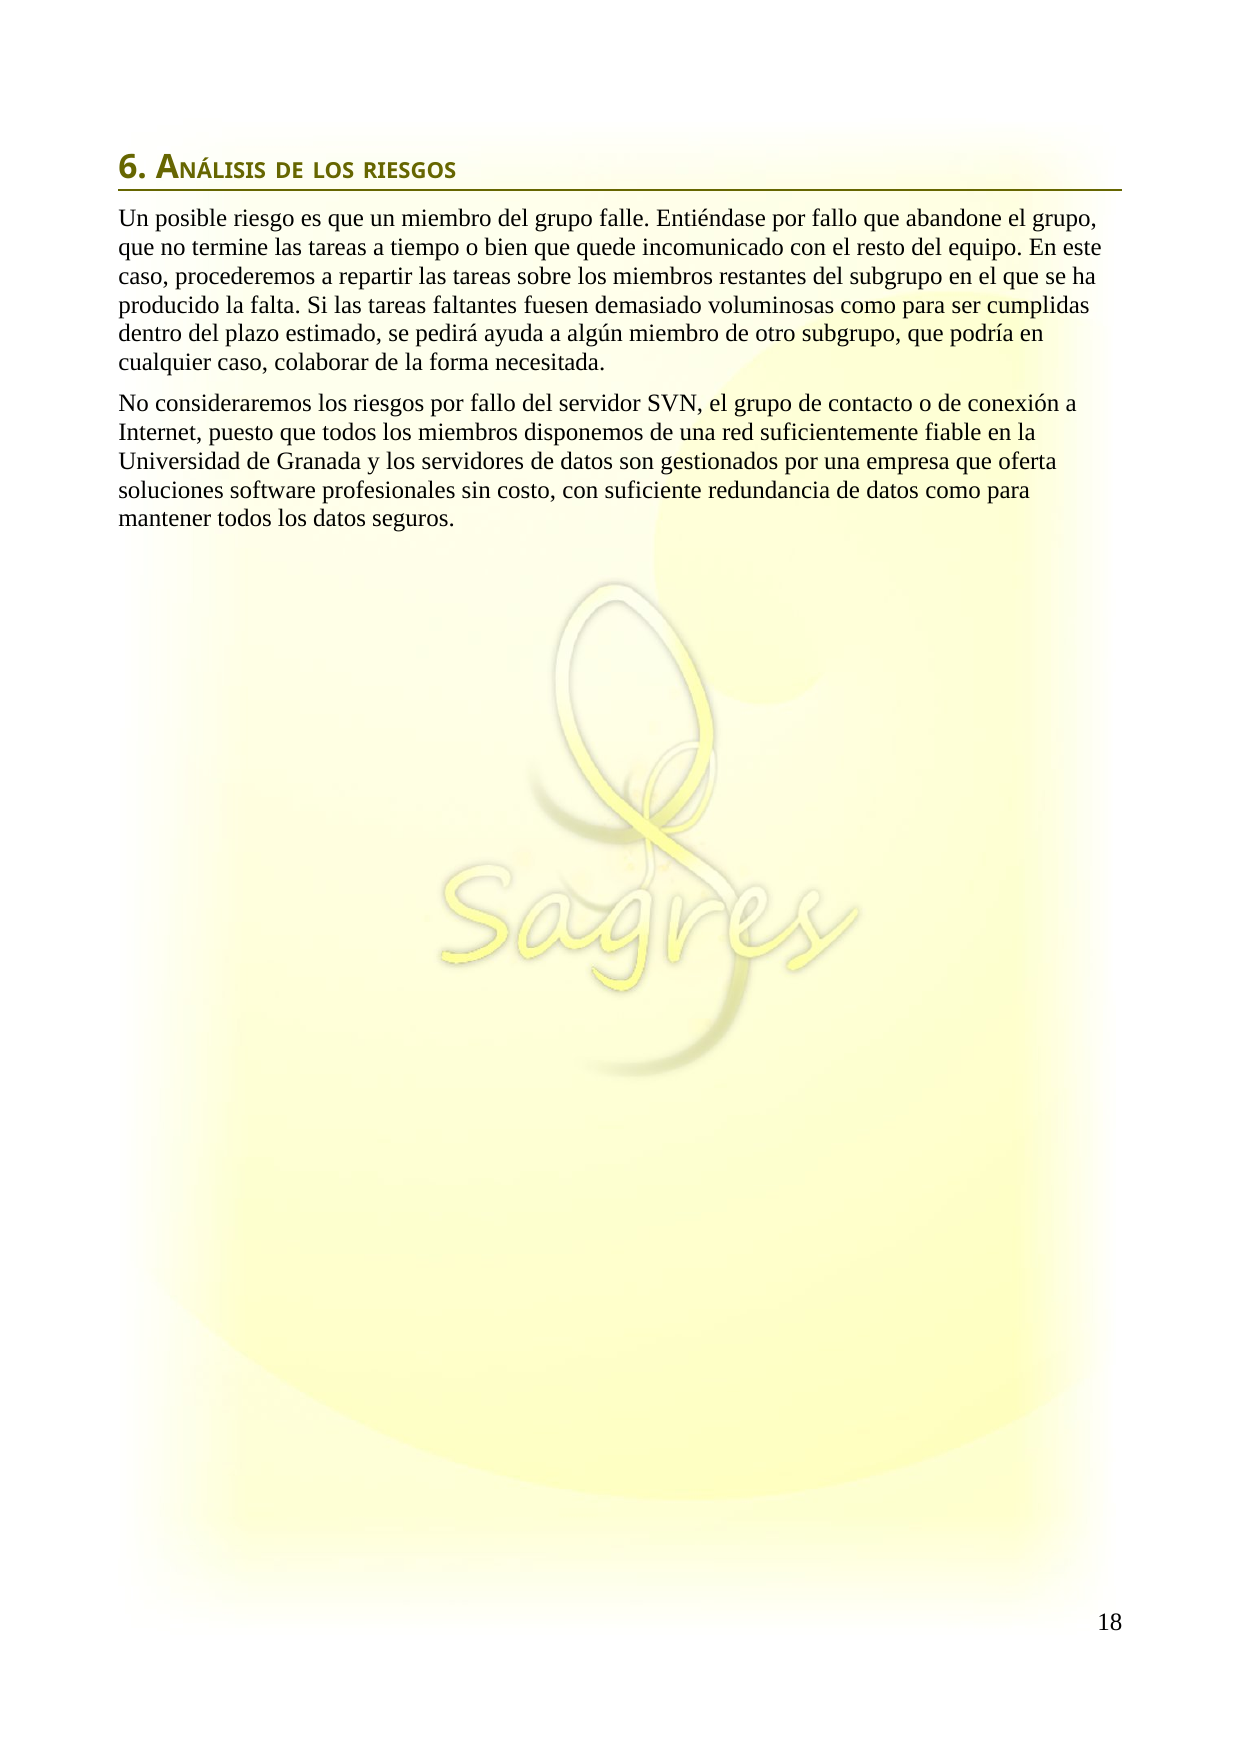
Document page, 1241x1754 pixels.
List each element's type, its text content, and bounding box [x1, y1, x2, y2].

picture [118, 118, 1122, 143]
picture [118, 376, 1122, 388]
text Un posible riesgo es que un miembro del grupo falle. Entiéndase por fallo que abandone el grupo, que no termine las tareas a tiempo o bien que quede incomunicado con el resto del equipo. En este caso, procederemos a repartir las tareas sobre los miembros restantes del subgrupo en el que se ha producido la falta. Si las tareas faltantes fuesen demasiado voluminosas como para ser cumplidas dentro del plazo estimado, se pedirá ayuda a algún miembro de otro subgrupo, que podría en cualquier caso, colaborar de la forma necesitada. [118, 203, 1122, 376]
subtitle 6. Análisis de los riesgos [118, 143, 1122, 189]
picture [118, 532, 1122, 1636]
text No consideraremos los riesgos por fallo del servidor SVN, el grupo de contacto o de conexión a Internet, puesto que todos los miembros disponemos de una red suficientemente fiable en la Universidad de Granada y los servidores de datos son gestionados por una empresa que oferta soluciones software profesionales sin costo, con suficiente redundancia de datos como para mantener todos los datos seguros. [118, 388, 1122, 532]
picture [118, 191, 1122, 203]
